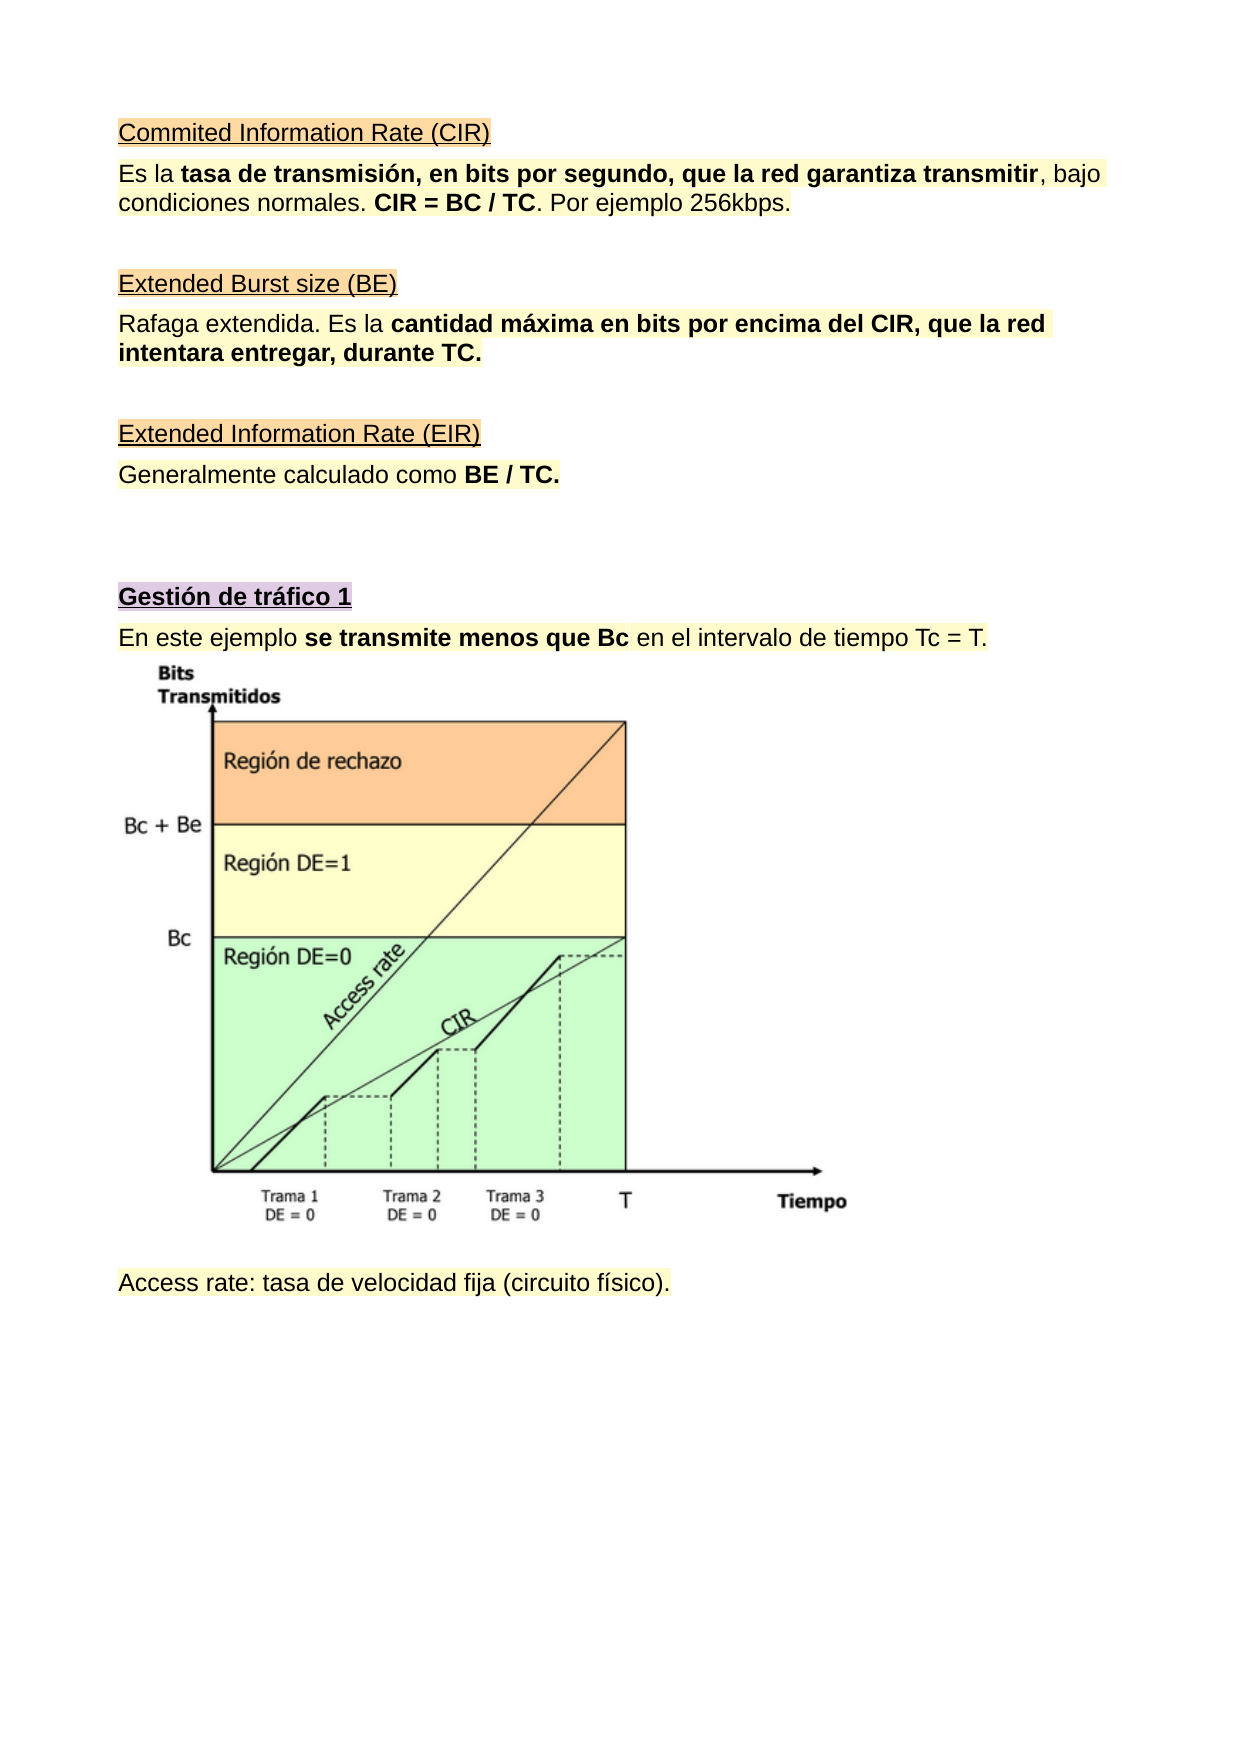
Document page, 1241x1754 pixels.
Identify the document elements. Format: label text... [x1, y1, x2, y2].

text En este ejemplo se transmite menos que Bc en el intervalo de tiempo Tc = T. [118, 622, 1122, 651]
text Access rate: tasa de velocidad fija (circuito físico). [118, 1268, 1122, 1296]
text Generalmente calculado como BE / TC. [118, 460, 1122, 489]
text Commited Information Rate (CIR) [118, 118, 1122, 147]
text Extended Information Rate (EIR) [118, 419, 1122, 448]
picture [122, 657, 851, 1227]
text Extended Burst size (BE) [118, 269, 1122, 297]
text Gestión de tráfico 1 [118, 582, 1122, 611]
text Es la tasa de transmisión, en bits por segundo, que la red garantiza transmitir, bajo condiciones normales. CIR = BC / TC. Por ejemplo 256kbps. [118, 159, 1122, 216]
text Rafaga extendida. Es la cantidad máxima en bits por encima del CIR, que la red intentara entregar, durante TC. [118, 309, 1122, 367]
